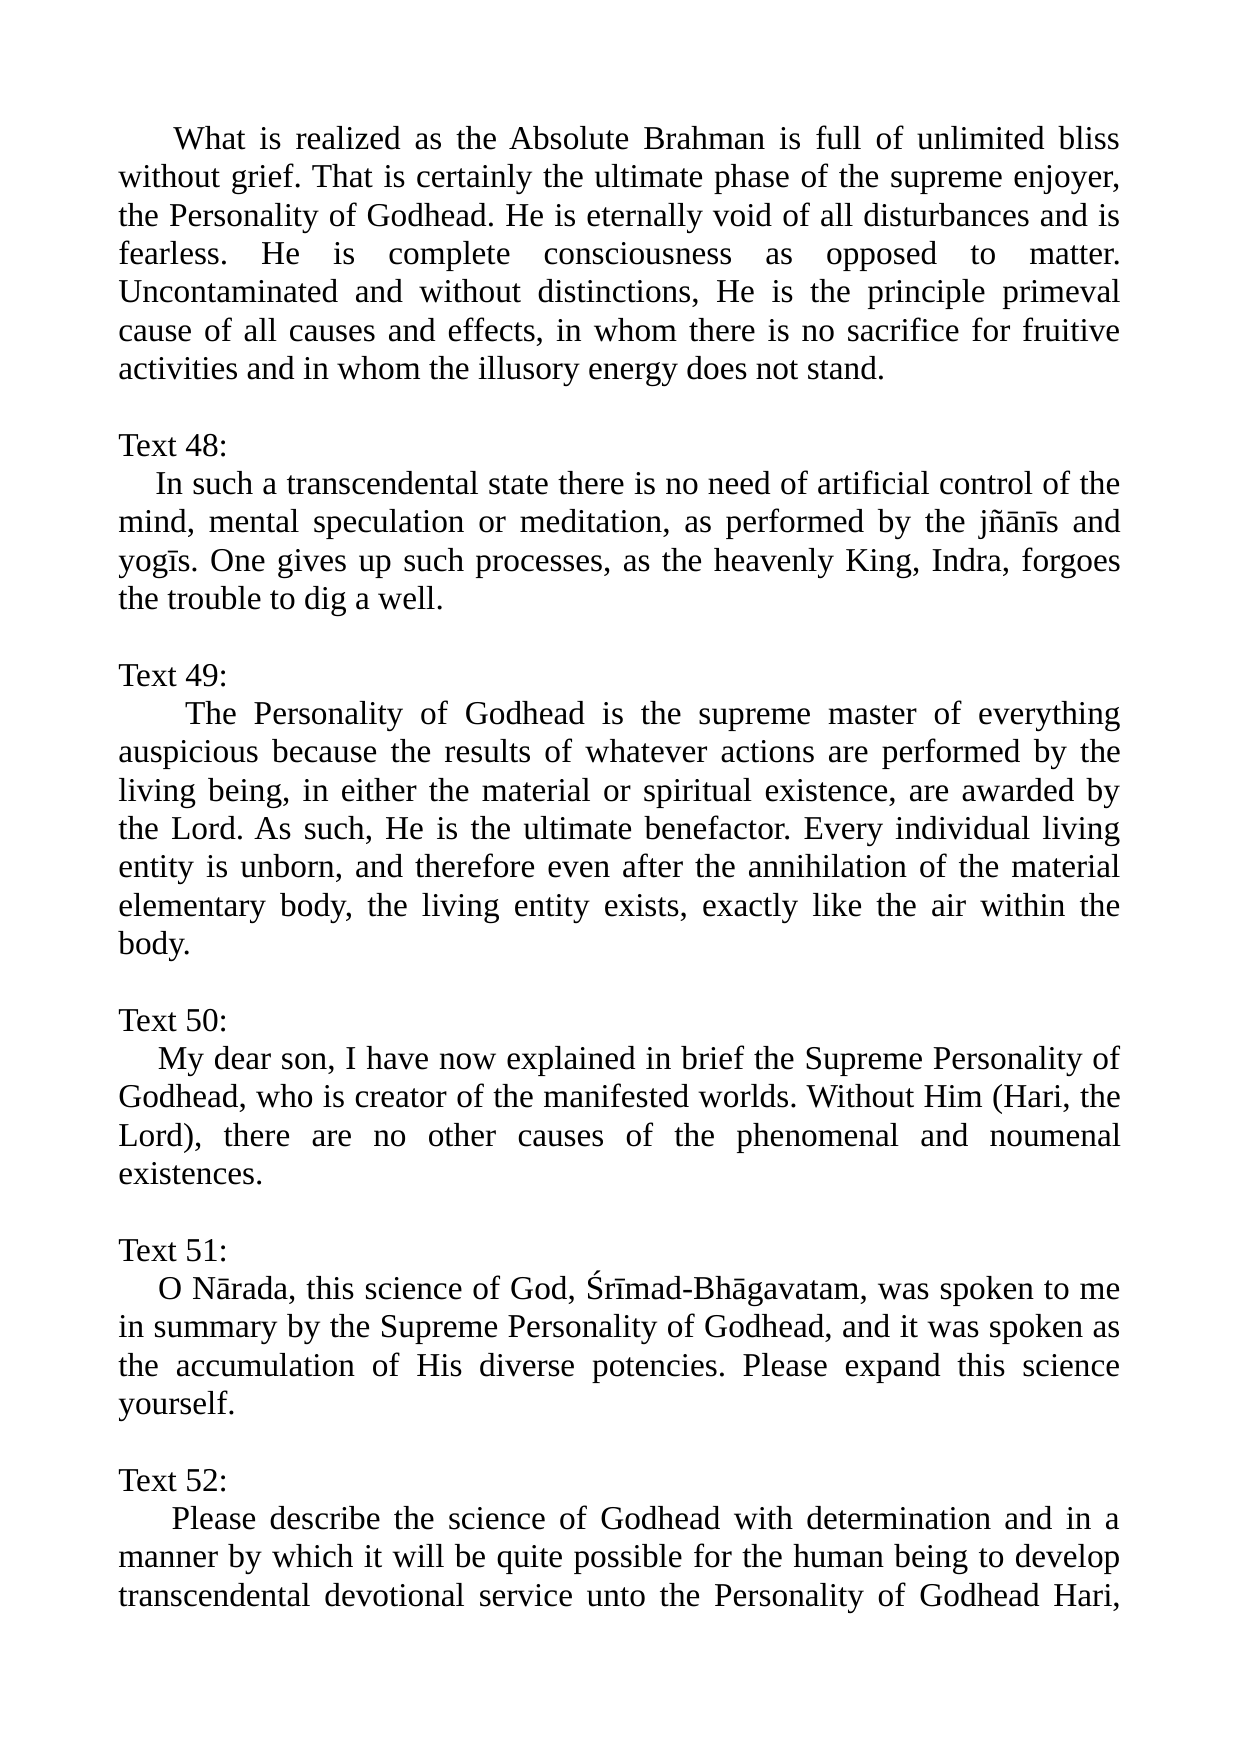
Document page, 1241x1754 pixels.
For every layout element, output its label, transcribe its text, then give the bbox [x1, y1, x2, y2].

text The Personality of Godhead is the supreme master of everything auspicious because the results of whatever actions are performed by the living being, in either the material or spiritual existence, are awarded by the Lord. As such, He is the ultimate benefactor. Every individual living entity is unborn, and therefore even after the annihilation of the material elementary body, the living entity exists, exactly like the air within the body. [118, 693, 1122, 961]
text Text 52: [118, 1460, 1122, 1498]
text Please describe the science of Godhead with determination and in a manner by which it will be quite possible for the human being to develop transcendental devotional service unto the Personality of Godhead Hari, [118, 1498, 1122, 1613]
text What is realized as the Absolute Brahman is full of unlimited bliss without grief. That is certainly the ultimate phase of the supreme enjoyer, the Personality of Godhead. He is eternally void of all disturbances and is fearless. He is complete consciousness as opposed to matter. Uncontaminated and without distinctions, He is the principle primeval cause of all causes and effects, in whom there is no sacrifice for fruitive activities and in whom the illusory energy does not stand. [118, 118, 1122, 386]
text O Nārada, this science of God, Śrīmad-Bhāgavatam, was spoken to me in summary by the Supreme Personality of Godhead, and it was spoken as the accumulation of His diverse potencies. Please expand this science yourself. [118, 1268, 1122, 1421]
text Text 51: [118, 1230, 1122, 1268]
text Text 50: [118, 1000, 1122, 1038]
text Text 49: [118, 655, 1122, 693]
text Text 48: [118, 425, 1122, 463]
text My dear son, I have now explained in brief the Supreme Personality of Godhead, who is creator of the manifested worlds. Without Him (Hari, the Lord), there are no other causes of the phenomenal and noumenal existences. [118, 1038, 1122, 1191]
text In such a transcendental state there is no need of artificial control of the mind, mental speculation or meditation, as performed by the jñānīs and yogīs. One gives up such processes, as the heavenly King, Indra, forgoes the trouble to dig a well. [118, 463, 1122, 616]
